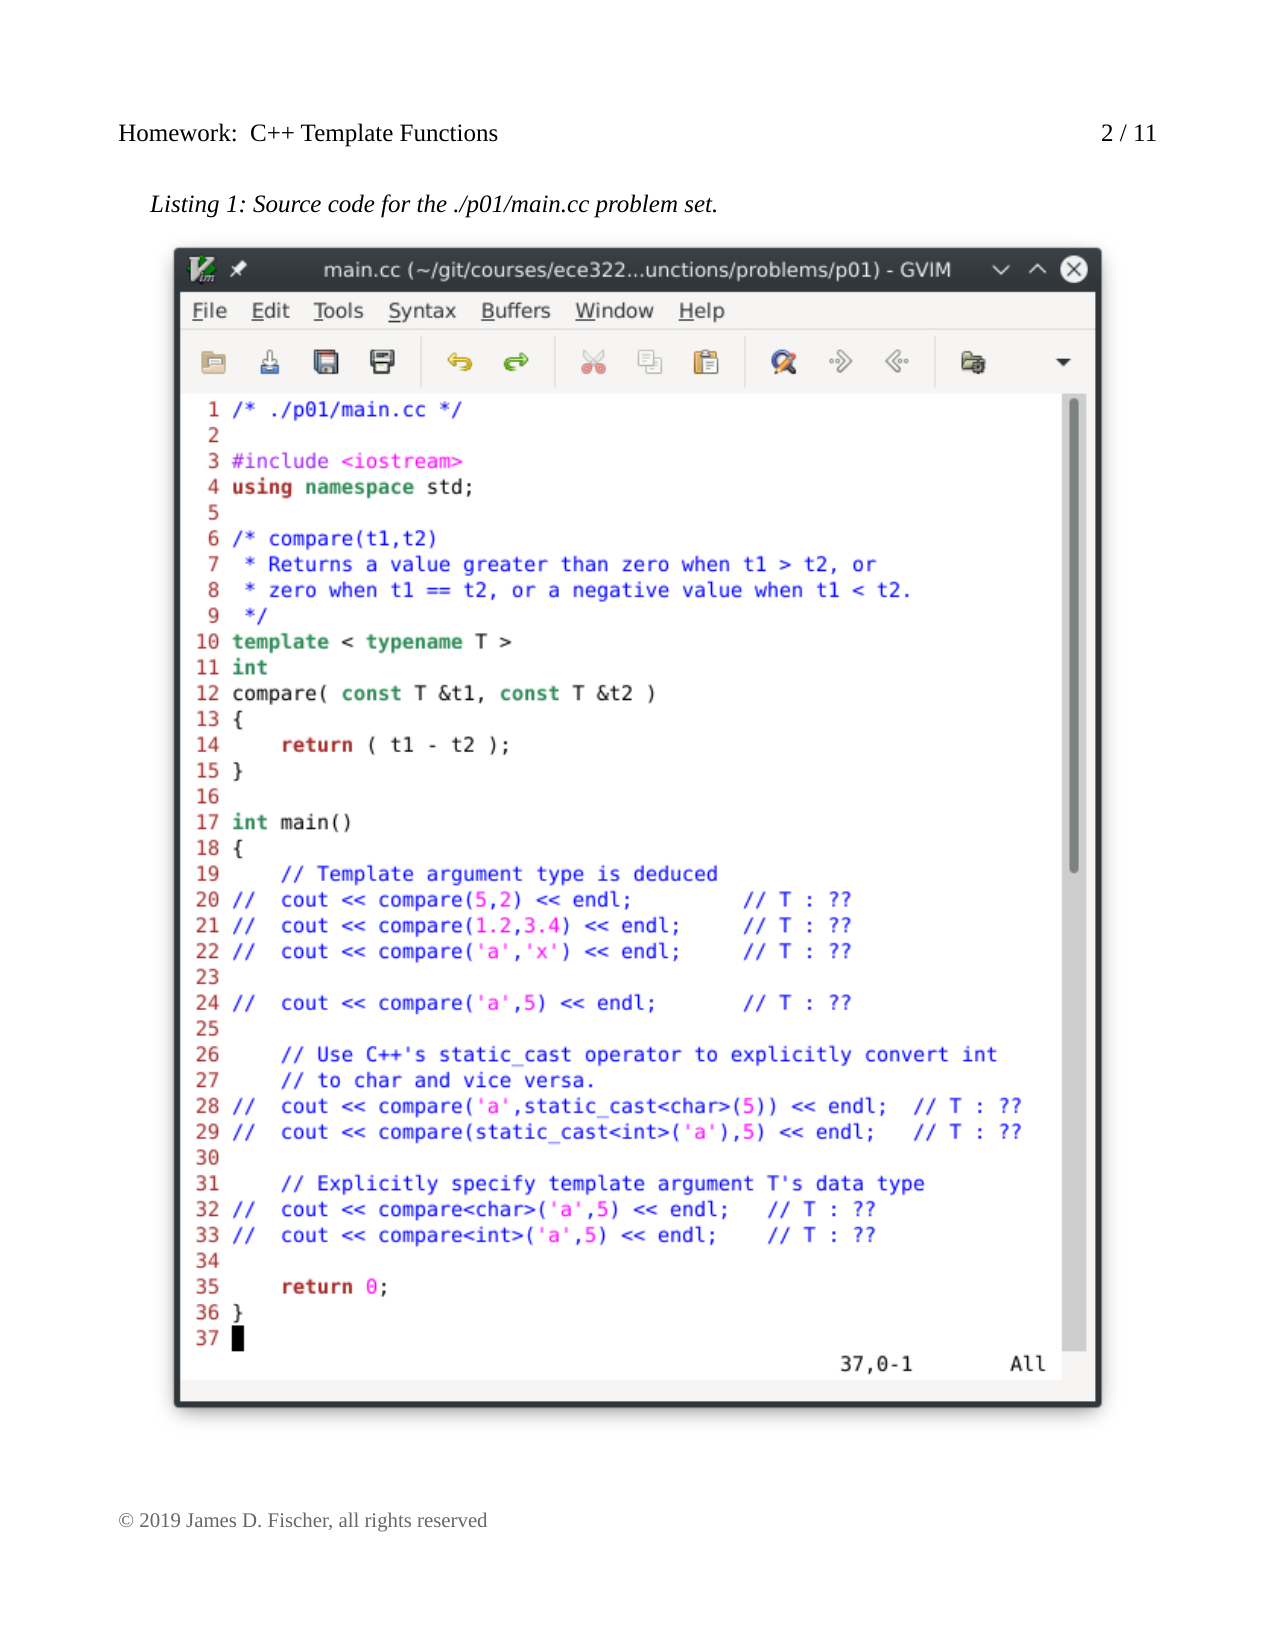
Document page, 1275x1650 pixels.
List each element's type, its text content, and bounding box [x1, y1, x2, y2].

list Listing 1: Source code for the ./p01/main.cc problem set. [150, 189, 1125, 218]
picture [150, 230, 1125, 1438]
